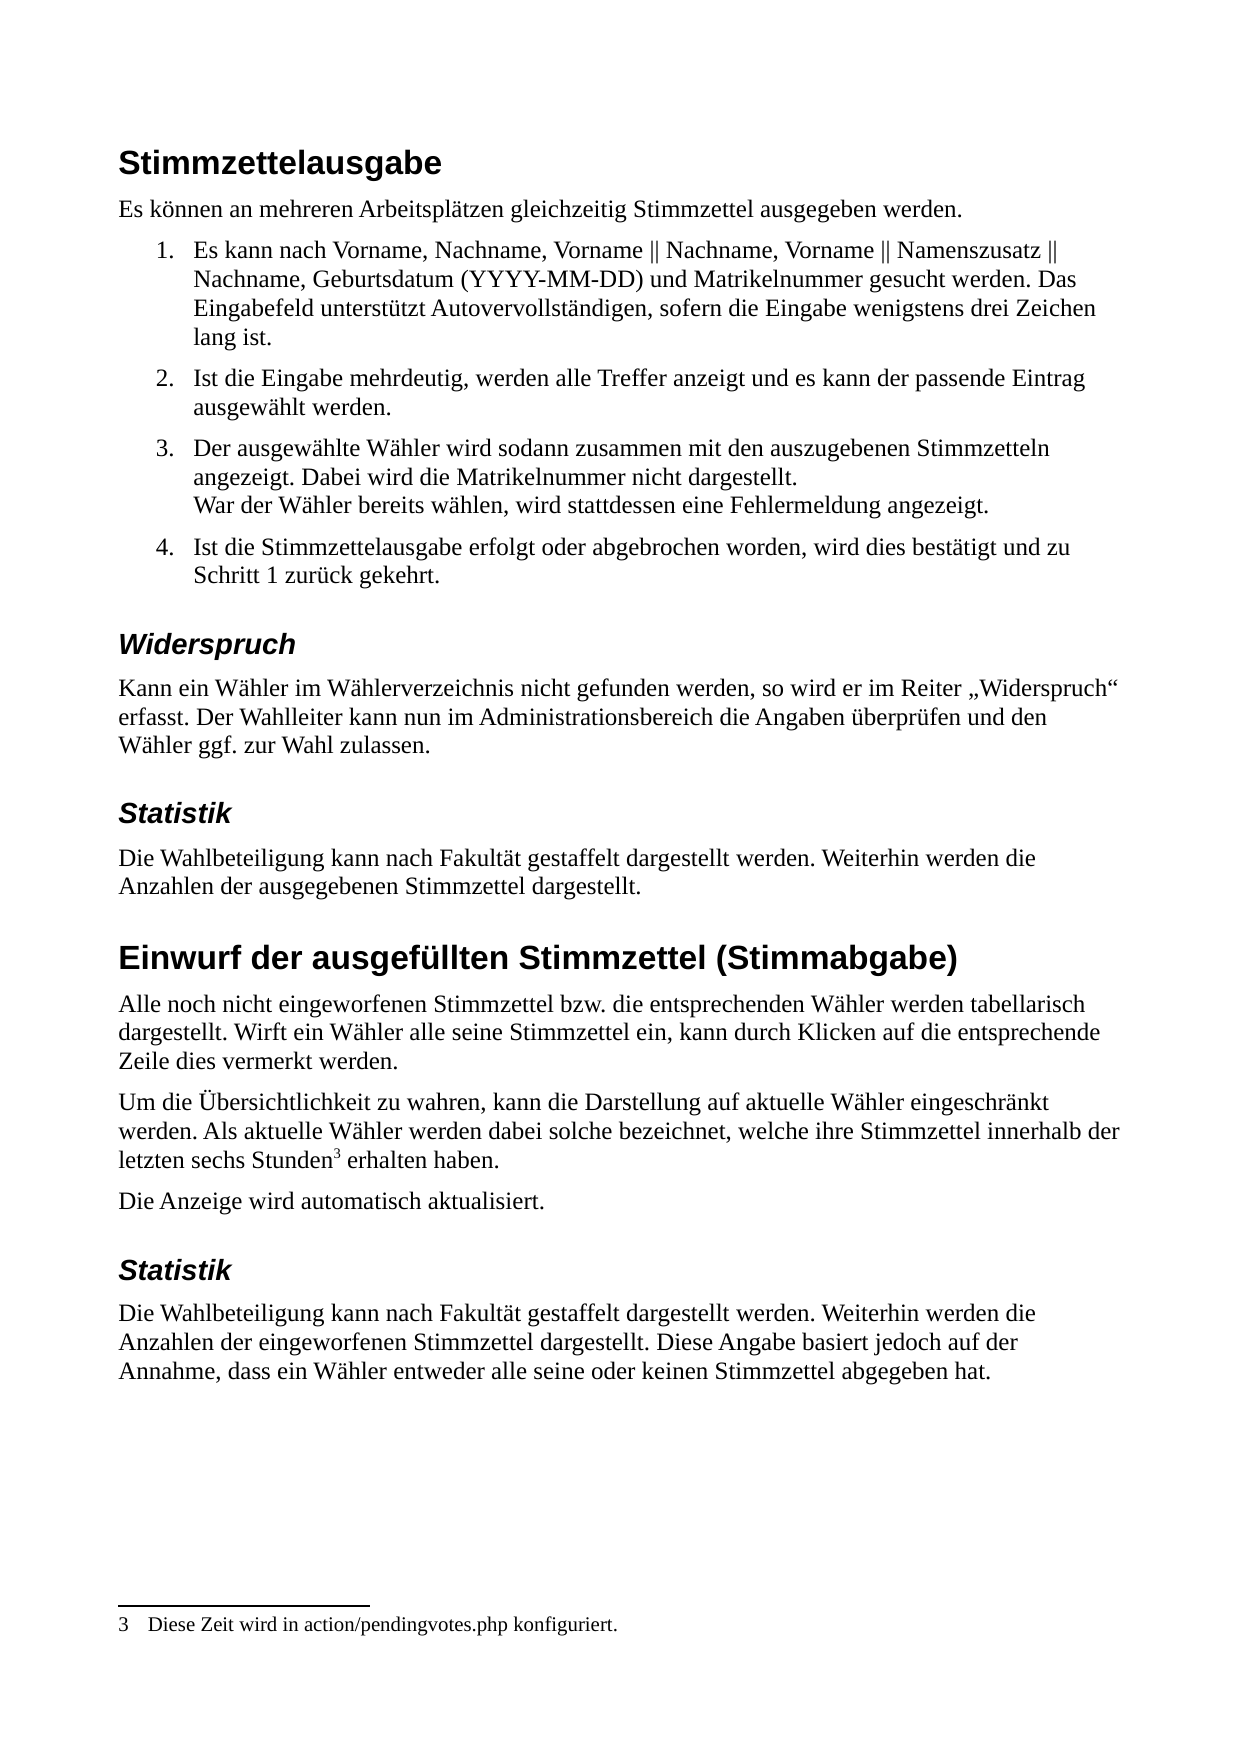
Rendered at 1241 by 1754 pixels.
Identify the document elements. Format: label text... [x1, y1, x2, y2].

subtitle Stimmzettelausgabe [118, 143, 1122, 182]
list Ist die Stimmzettelausgabe erfolgt oder abgebrochen worden, wird dies bestätigt und zu Schritt 1 zurück gekehrt. [156, 532, 1122, 589]
list Der ausgewählte Wähler wird sodann zusammen mit den auszugebenen Stimmzetteln angezeigt. Dabei wird die Matrikelnummer nicht dargestellt. War der Wähler bereits wählen, wird stattdessen eine Fehlermeldung angezeigt. [156, 433, 1122, 519]
subtitle Statistik [118, 797, 1122, 830]
subtitle Statistik [118, 1252, 1122, 1286]
text Die Wahlbeteiligung kann nach Fakultät gestaffelt dargestellt werden. Weiterhin werden die Anzahlen der eingeworfenen Stimmzettel dargestellt. Diese Angabe basiert jedoch auf der Annahme, dass ein Wähler entweder alle seine oder keinen Stimmzettel abgegeben hat. [118, 1298, 1122, 1385]
text Kann ein Wähler im Wählerverzeichnis nicht gefunden werden, so wird er im Reiter „Widerspruch“ erfasst. Der Wahlleiter kann nun im Administrationsbereich die Angaben überprüfen und den Wähler ggf. zur Wahl zulassen. [118, 673, 1122, 759]
text Alle noch nicht eingeworfenen Stimmzettel bzw. die entsprechenden Wähler werden tabellarisch dargestellt. Wirft ein Wähler alle seine Stimmzettel ein, kann durch Klicken auf die entsprechende Zeile dies vermerkt werden. [118, 989, 1122, 1075]
text Es können an mehreren Arbeitsplätzen gleichzeitig Stimmzettel ausgegeben werden. [118, 194, 1122, 223]
list Es kann nach Vorname, Nachname, Vorname || Nachname, Vorname || Namenszusatz || Nachname, Geburtsdatum (YYYY-MM-DD) und Matrikelnummer gesucht werden. Das Eingabefeld unterstützt Autovervollständigen, sofern die Eingabe wenigstens drei Zeichen lang ist. [156, 236, 1122, 351]
text Um die Übersichtlichkeit zu wahren, kann die Darstellung auf aktuelle Wähler eingeschränkt werden. Als aktuelle Wähler werden dabei solche bezeichnet, welche ihre Stimmzettel innerhalb der letzten sechs Stunden erhalten haben. [118, 1087, 1122, 1174]
text Die Anzeige wird automatisch aktualisiert. [118, 1186, 1122, 1215]
text Die Wahlbeteiligung kann nach Fakultät gestaffelt dargestellt werden. Weiterhin werden die Anzahlen der ausgegebenen Stimmzettel dargestellt. [118, 843, 1122, 900]
list Ist die Eingabe mehrdeutig, werden alle Treffer anzeigt und es kann der passende Eintrag ausgewählt werden. [156, 363, 1122, 421]
subtitle Widerspruch [118, 627, 1122, 660]
text Diese Zeit wird in action/pendingvotes.php konfiguriert. [118, 1612, 1122, 1636]
subtitle Einwurf der ausgefüllten Stimmzettel (Stimmabgabe) [118, 938, 1122, 976]
